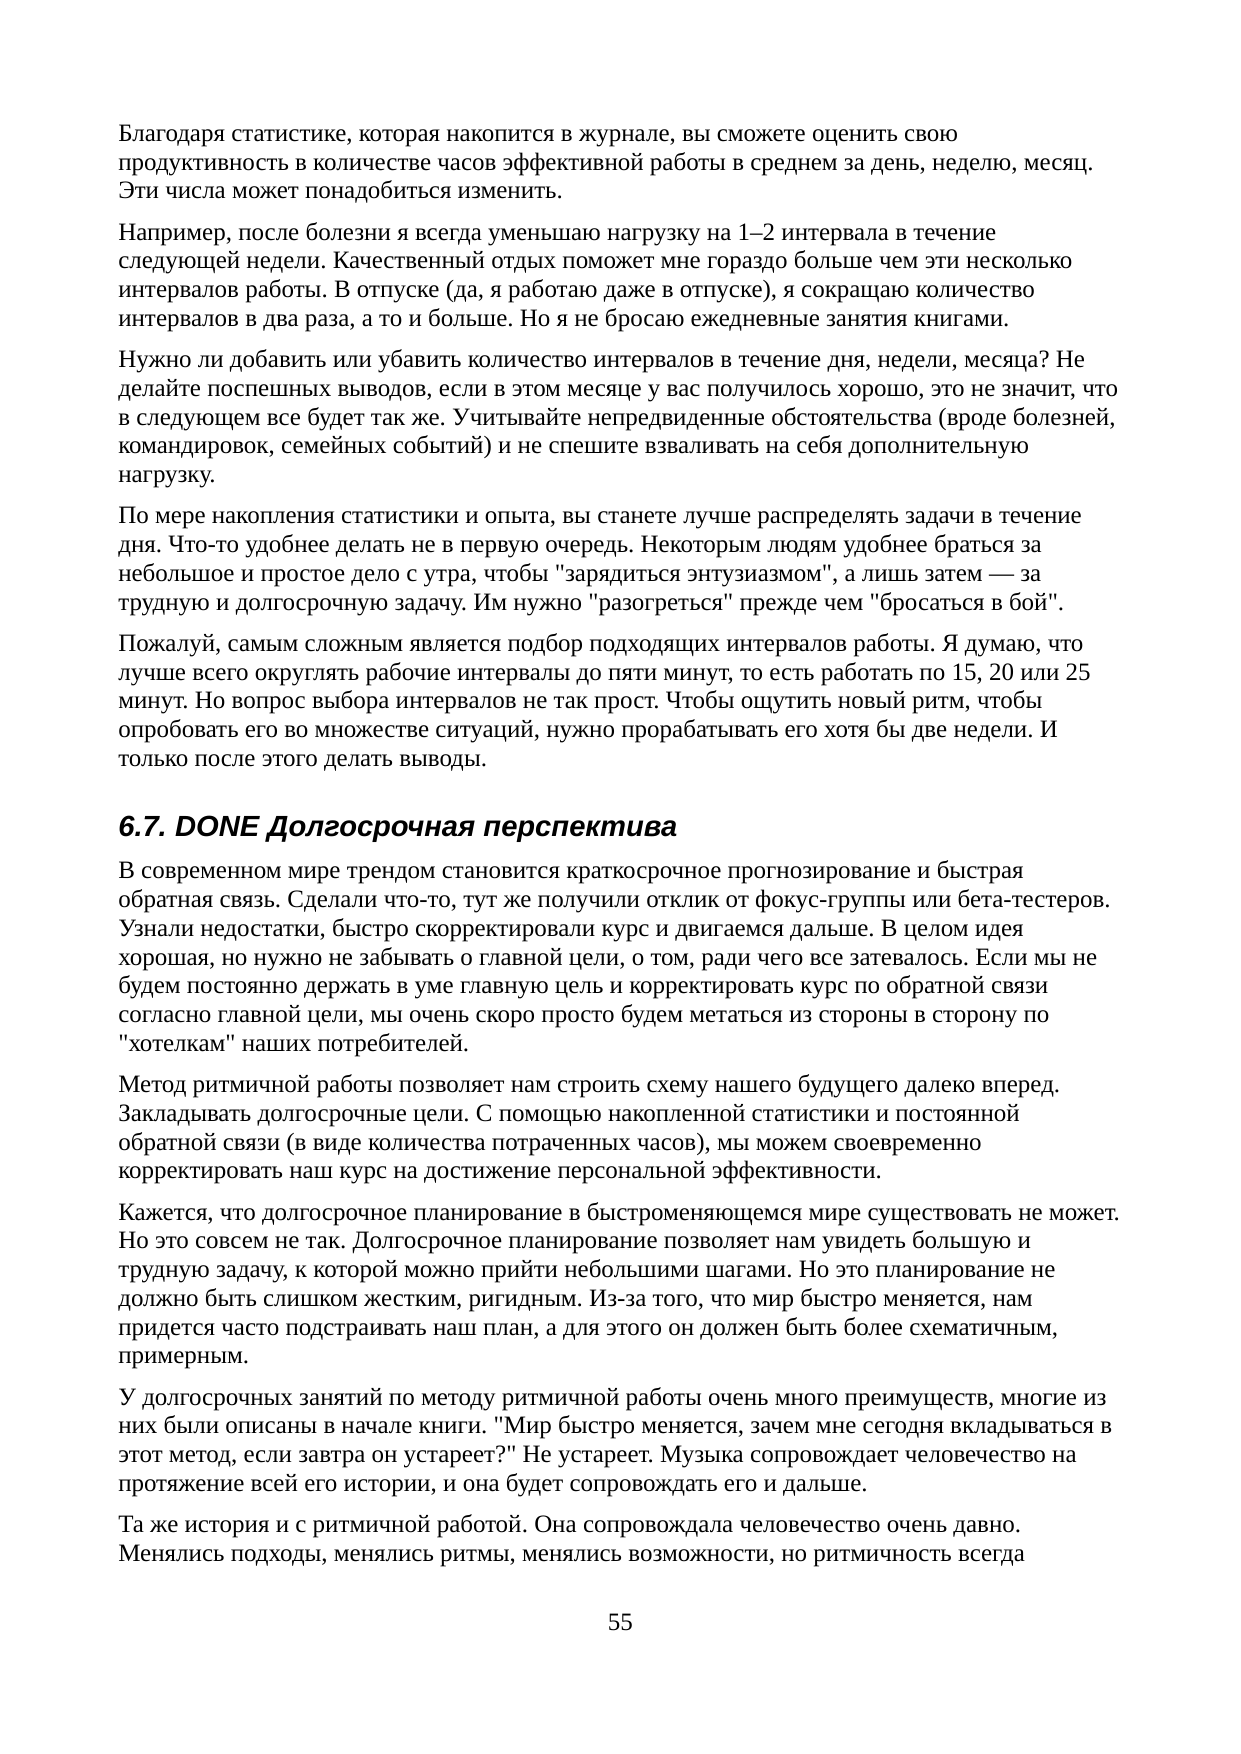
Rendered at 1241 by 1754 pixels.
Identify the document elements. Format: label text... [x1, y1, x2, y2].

text Например, после болезни я всегда уменьшаю нагрузку на 1–2 интервала в течение следующей недели. Качественный отдых поможет мне гораздо больше чем эти несколько интервалов работы. В отпуске (да, я работаю даже в отпуске), я сокращаю количество интервалов в два раза, а то и больше. Но я не бросаю ежедневные занятия книгами. [118, 217, 1122, 332]
text У долгосрочных занятий по методу ритмичной работы очень много преимуществ, многие из них были описаны в начале книги. "Мир быстро меняется, зачем мне сегодня вкладываться в этот метод, если завтра он устареет?" Не устареет. Музыка сопровождает человечество на протяжение всей его истории, и она будет сопровождать его и дальше. [118, 1382, 1122, 1497]
text Метод ритмичной работы позволяет нам строить схему нашего будущего далеко вперед. Закладывать долгосрочные цели. С помощью накопленной статистики и постоянной обратной связи (в виде количества потраченных часов), мы можем своевременно корректировать наш курс на достижение персональной эффективности. [118, 1069, 1122, 1184]
text Нужно ли добавить или убавить количество интервалов в течение дня, недели, месяца? Не делайте поспешных выводов, если в этом месяце у вас получилось хорошо, это не значит, что в следующем все будет так же. Учитывайте непредвиденные обстоятельства (вроде болезней, командировок, семейных событий) и не спешите взваливать на себя дополнительную нагрузку. [118, 344, 1122, 488]
text Кажется, что долгосрочное планирование в быстроменяющемся мире существовать не может. Но это совсем не так. Долгосрочное планирование позволяет нам увидеть большую и трудную задачу, к которой можно прийти небольшими шагами. Но это планирование не должно быть слишком жестким, ригидным. Из-за того, что мир быстро меняется, нам придется часто подстраивать наш план, а для этого он должен быть более схематичным, примерным. [118, 1197, 1122, 1369]
text В современном мире трендом становится краткосрочное прогнозирование и быстрая обратная связь. Сделали что-то, тут же получили отклик от фокус-группы или бета-тестеров. Узнали недостатки, быстро скорректировали курс и двигаемся дальше. В целом идея хорошая, но нужно не забывать о главной цели, о том, ради чего все затевалось. Если мы не будем постоянно держать в уме главную цель и корректировать курс по обратной связи согласно главной цели, мы очень скоро просто будем метаться из стороны в сторону по "хотелкам" наших потребителей. [118, 855, 1122, 1057]
text Та же история и с ритмичной работой. Она сопровождала человечество очень давно. Менялись подходы, менялись ритмы, менялись возможности, но ритмичность всегда [118, 1509, 1122, 1567]
subtitle DONE Долгосрочная перспектива [118, 809, 1122, 843]
text Благодаря статистике, которая накопится в журнале, вы сможете оценить свою продуктивность в количестве часов эффективной работы в среднем за день, неделю, месяц. Эти числа может понадобиться изменить. [118, 118, 1122, 204]
text По мере накопления статистики и опыта, вы станете лучше распределять задачи в течение дня. Что-то удобнее делать не в первую очередь. Некоторым людям удобнее браться за небольшое и простое дело с утра, чтобы "зарядиться энтузиазмом", а лишь затем — за трудную и долгосрочную задачу. Им нужно "разогреться" прежде чем "бросаться в бой". [118, 501, 1122, 616]
text Пожалуй, самым сложным является подбор подходящих интервалов работы. Я думаю, что лучше всего округлять рабочие интервалы до пяти минут, то есть работать по 15, 20 или 25 минут. Но вопрос выбора интервалов не так прост. Чтобы ощутить новый ритм, чтобы опробовать его во множестве ситуаций, нужно прорабатывать его хотя бы две недели. И только после этого делать выводы. [118, 628, 1122, 772]
